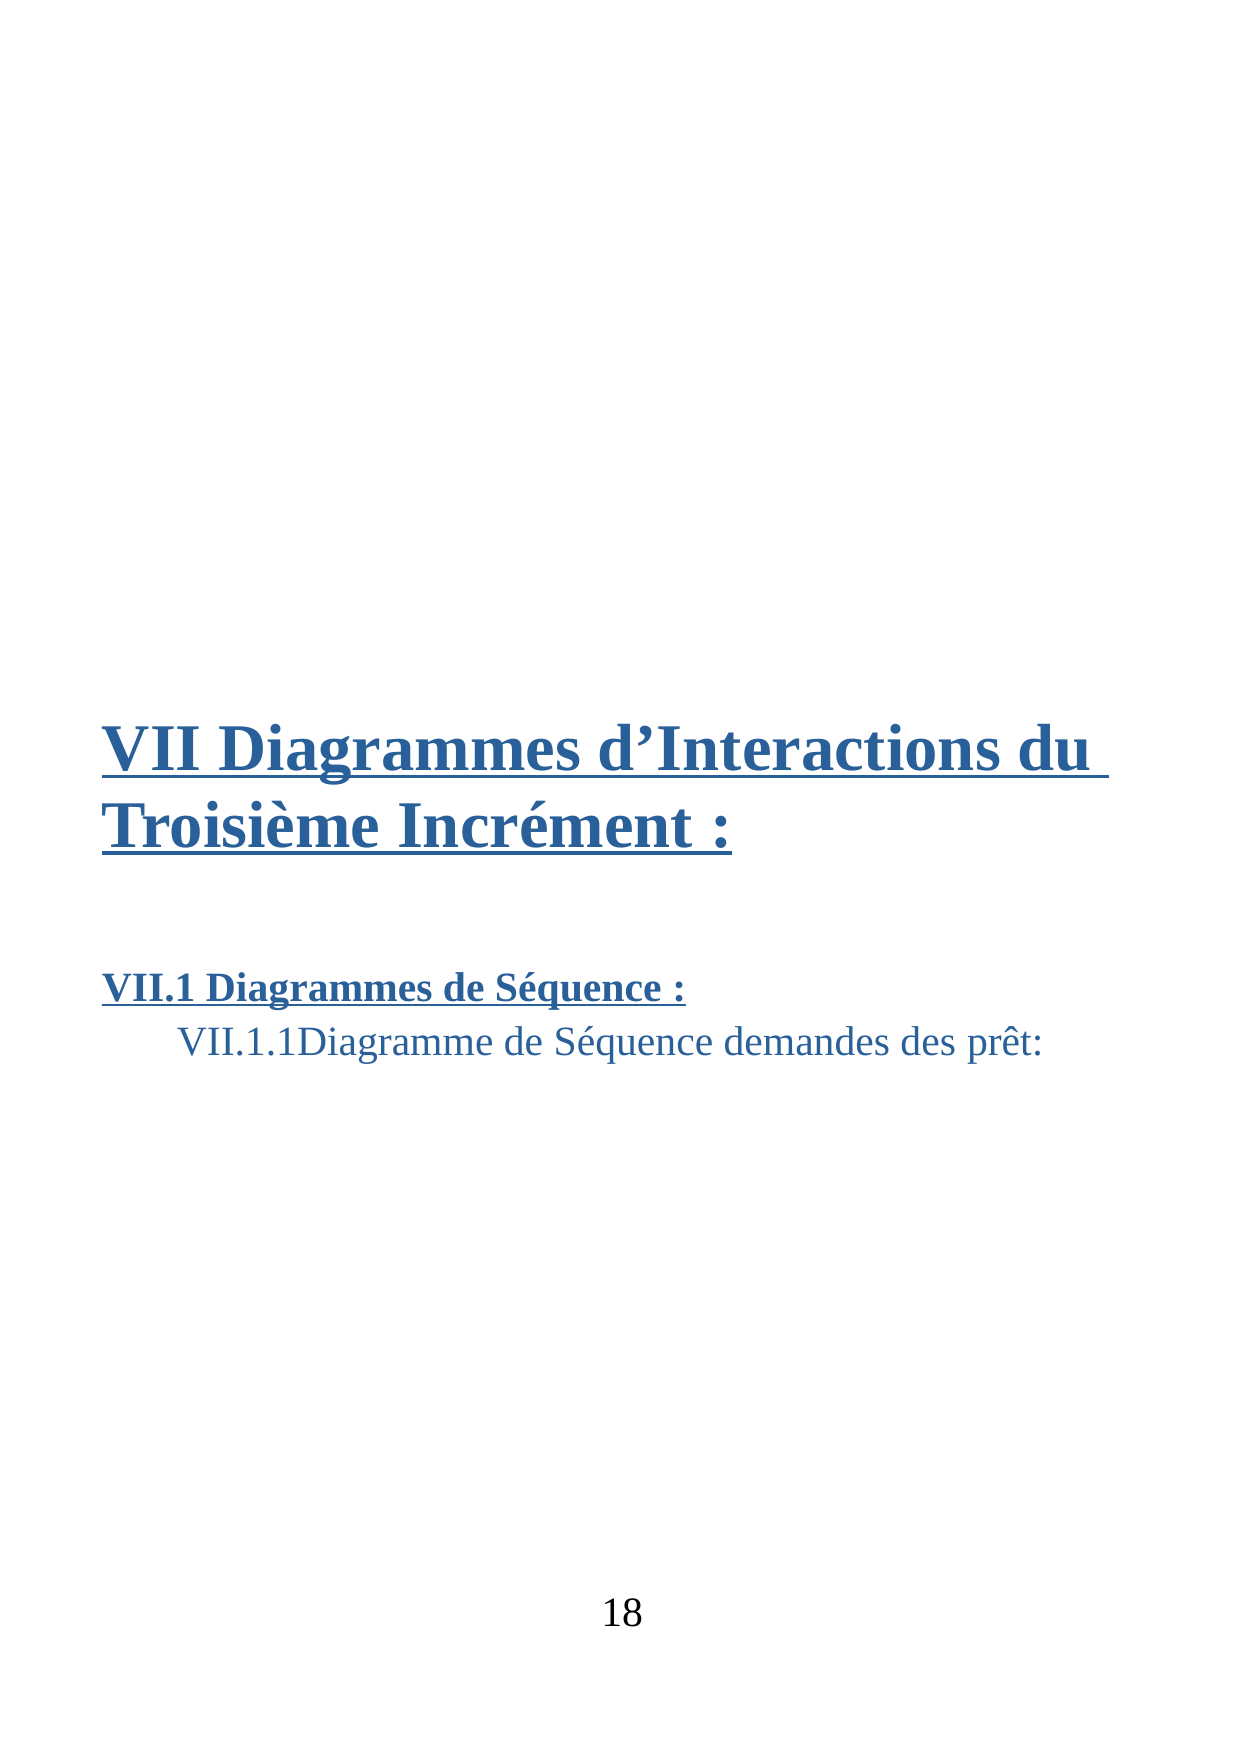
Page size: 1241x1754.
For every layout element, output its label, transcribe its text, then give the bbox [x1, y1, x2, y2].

text VII Diagrammes d’Interactions du Troisième Incrément : [102, 708, 1142, 862]
text VII.1.1Diagramme de Séquence demandes des prêt: [177, 1016, 1142, 1064]
text VII.1 Diagrammes de Séquence : [102, 962, 1142, 1010]
